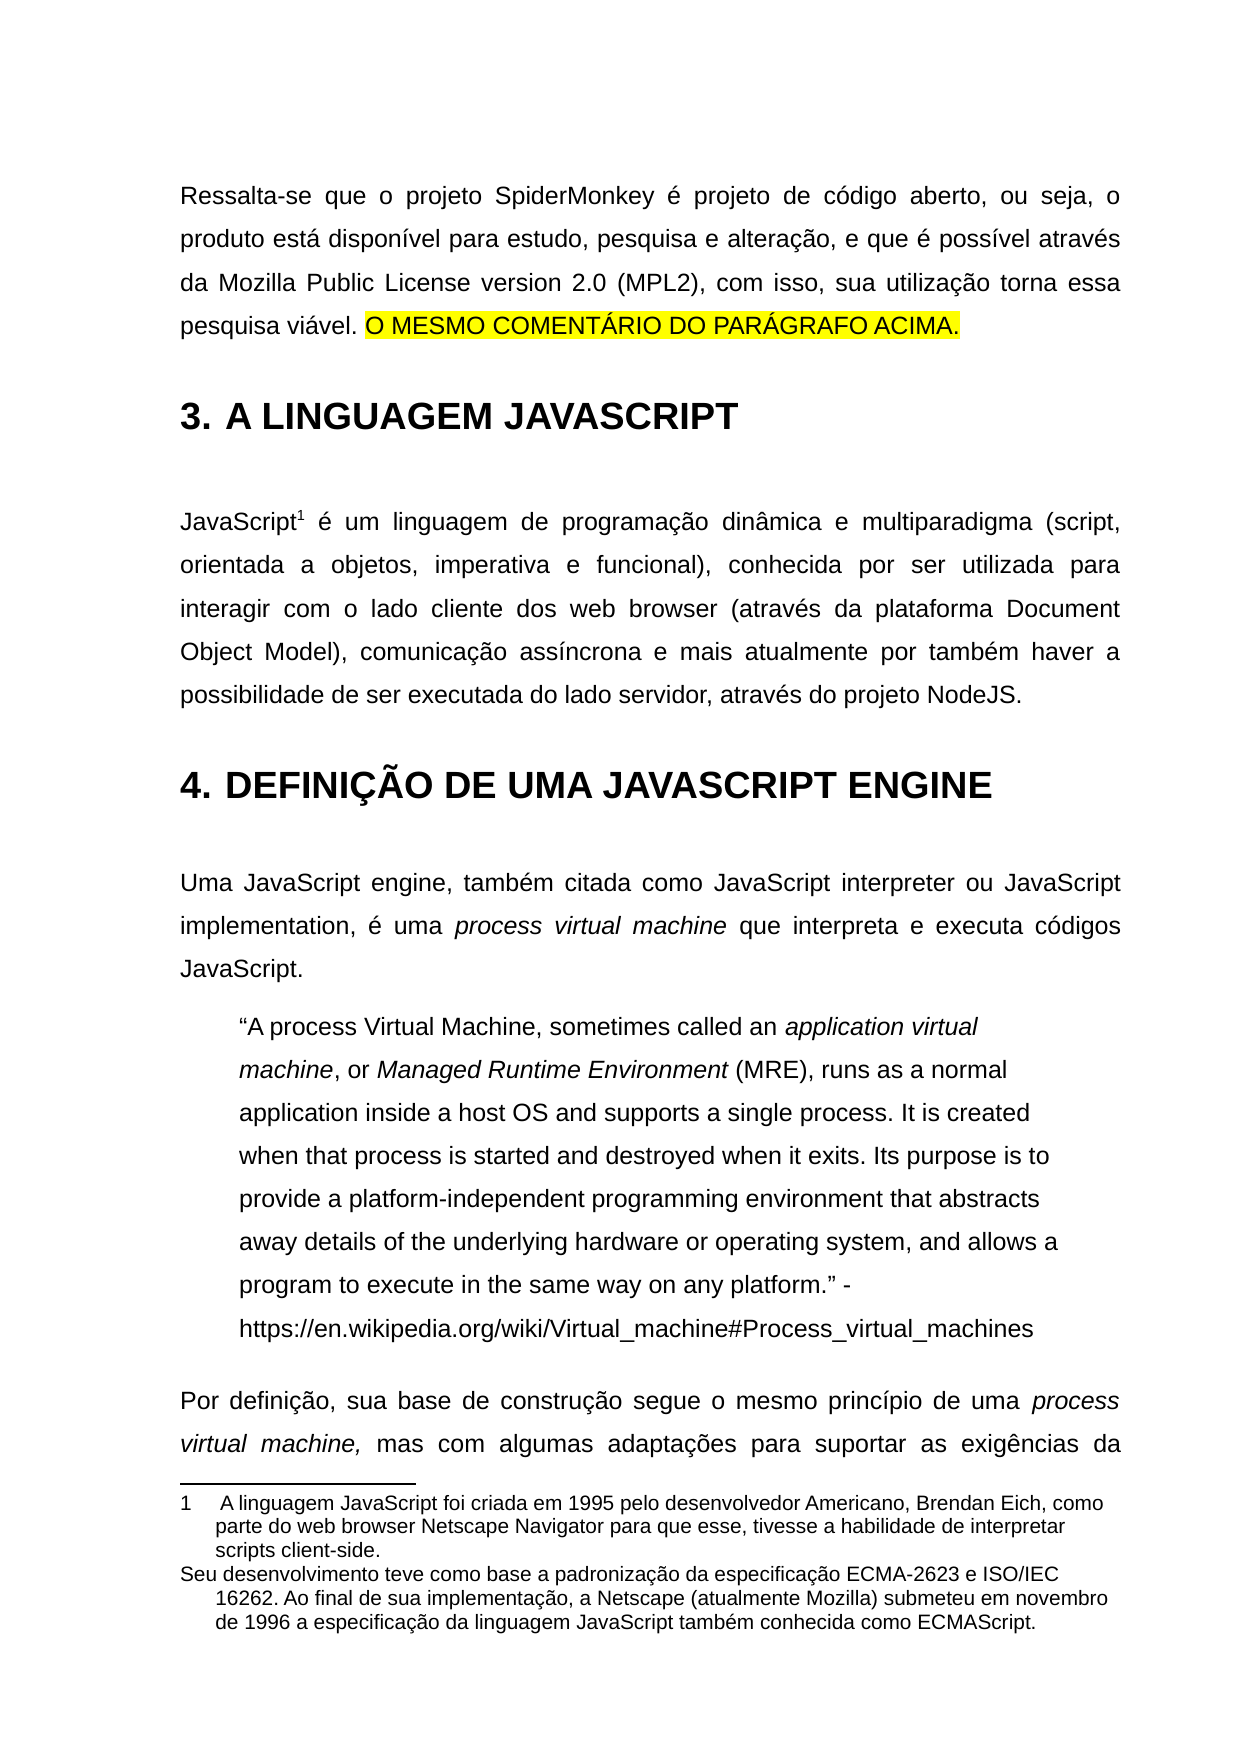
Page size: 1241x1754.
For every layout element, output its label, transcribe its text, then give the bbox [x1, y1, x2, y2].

subtitle A LINGUAGEM JAVASCRIPT [180, 393, 1122, 437]
text Seu desenvolvimento teve como base a padronização da especificação ECMA-2623 e ISO/IEC 16262. Ao final de sua implementação, a Netscape (atualmente Mozilla) submeteu em novembro de 1996 a especificação da linguagem JavaScript também conhecida como ECMAScript. [180, 1562, 1122, 1634]
text A linguagem JavaScript foi criada em 1995 pelo desenvolvedor Americano, Brendan Eich, como parte do web browser Netscape Navigator para que esse, tivesse a habilidade de interpretar scripts client-side. [180, 1490, 1122, 1562]
text JavaScript é um linguagem de programação dinâmica e multiparadigma (script, orientada a objetos, imperativa e funcional), conhecida por ser utilizada para interagir com o lado cliente dos web browser (através da plataforma Document Object Model), comunicação assíncrona e mais atualmente por também haver a possibilidade de ser executada do lado servidor, através do projeto NodeJS. [180, 507, 1122, 708]
text Por definição, sua base de construção segue o mesmo princípio de uma process virtual machine, mas com algumas adaptações para suportar as exigências da [180, 1386, 1122, 1458]
text “A process Virtual Machine, sometimes called an application virtual machine, or Managed Runtime Environment (MRE), runs as a normal application inside a host OS and supports a single process. It is created when that process is started and destroyed when it exits. Its purpose is to provide a platform-independent programming environment that abstracts away details of the underlying hardware or operating system, and allows a program to execute in the same way on any platform.” - https://en.wikipedia.org/wiki/Virtual_machine#Process_virtual_machines [239, 1012, 1063, 1342]
text Ressalta-se que o projeto SpiderMonkey é projeto de código aberto, ou seja, o produto está disponível para estudo, pesquisa e alteração, e que é possível através da Mozilla Public License version 2.0 (MPL2), com isso, sua utilização torna essa pesquisa viável. O MESMO COMENTÁRIO DO PARÁGRAFO ACIMA. [180, 181, 1122, 339]
subtitle DEFINIÇÃO DE UMA JAVASCRIPT ENGINE [180, 762, 1122, 806]
text Uma JavaScript engine, também citada como JavaScript interpreter ou JavaScript implementation, é uma process virtual machine que interpreta e executa códigos JavaScript. [180, 868, 1122, 983]
